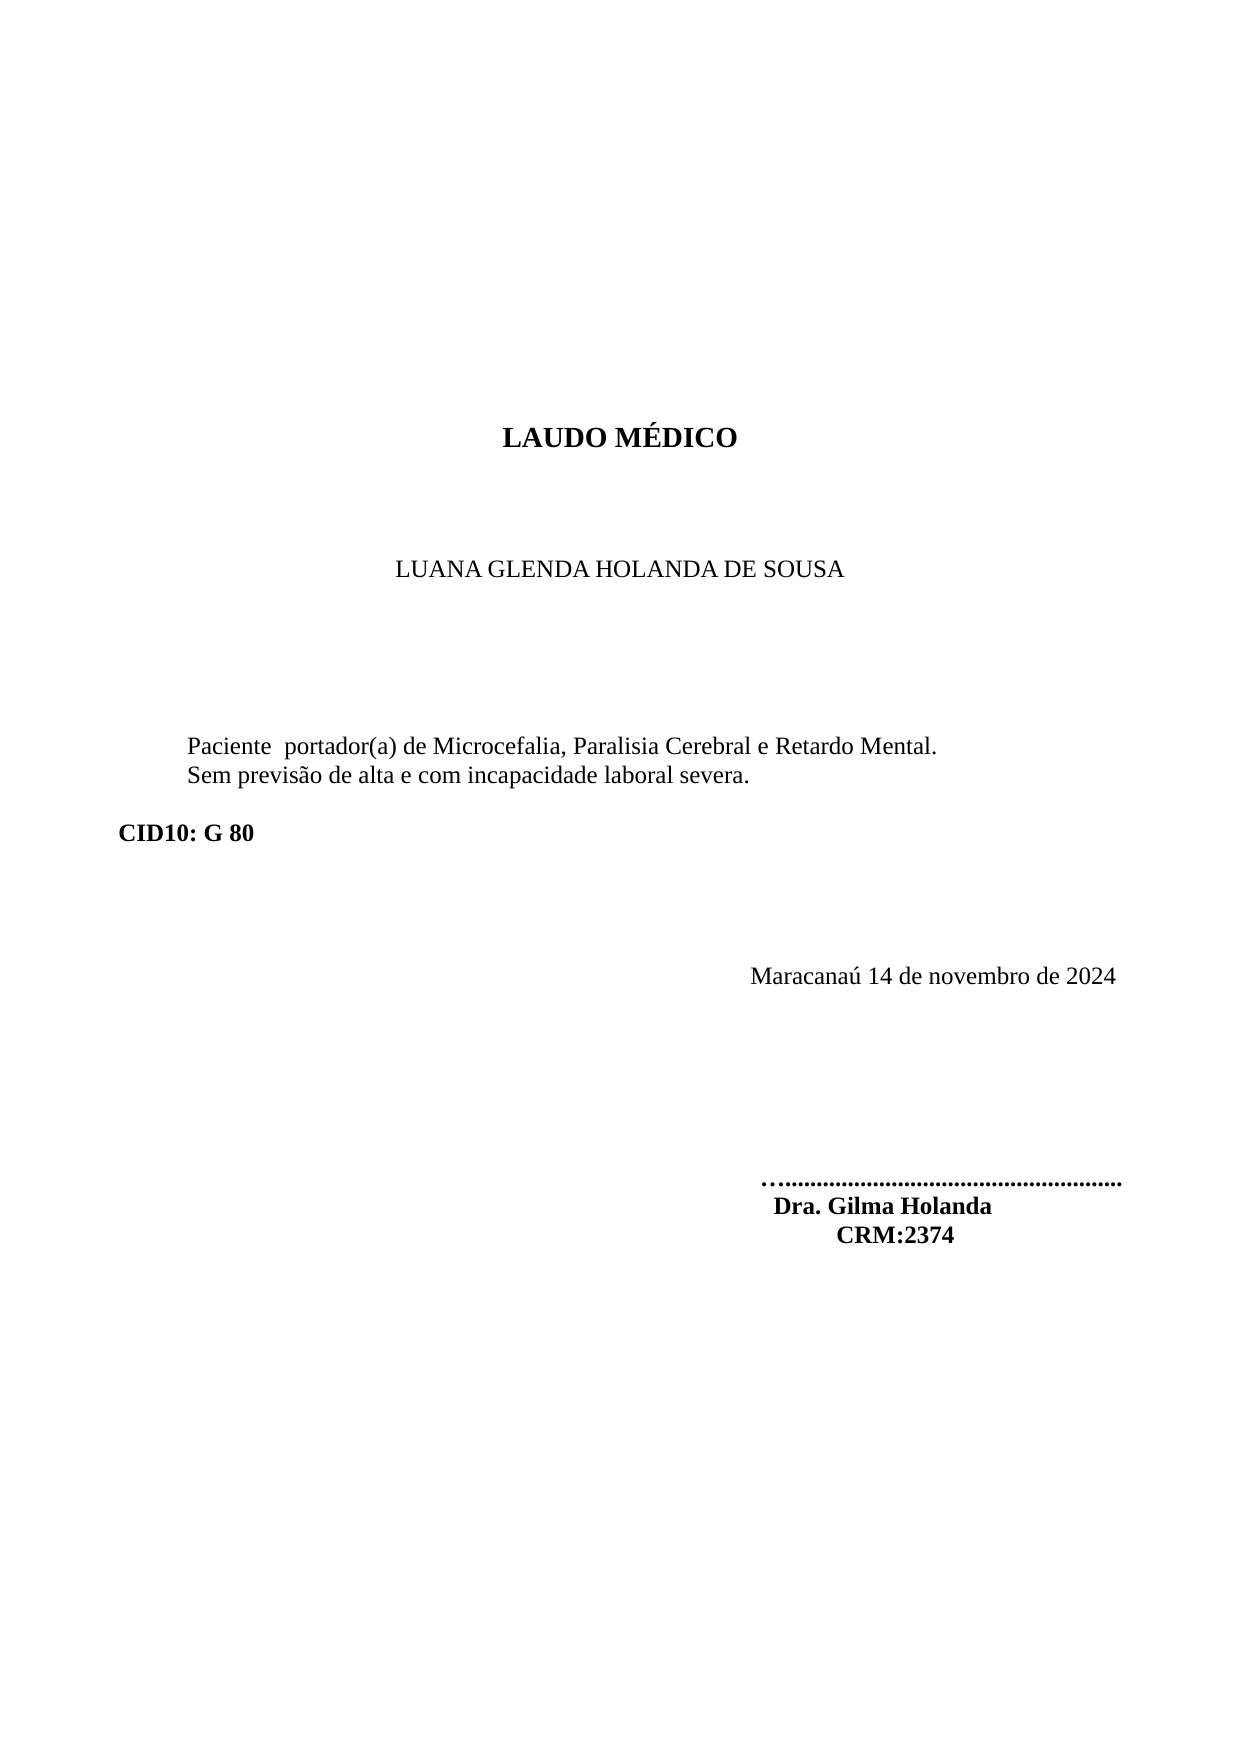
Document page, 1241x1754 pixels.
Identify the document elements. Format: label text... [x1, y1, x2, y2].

text CID10: G 80 [118, 818, 1122, 846]
text Sem previsão de alta e com incapacidade laboral severa. [118, 760, 1122, 789]
text Maracanaú 14 de novembro de 2024 [118, 961, 1122, 990]
text LUANA GLENDA HOLANDA DE SOUSA [118, 554, 1122, 583]
text LAUDO MÉDICO [118, 420, 1122, 453]
text Paciente portador(a) de Microcefalia, Paralisia Cerebral e Retardo Mental. [118, 731, 1122, 760]
text …...................................................... [118, 1163, 1122, 1191]
text CRM:2374 [118, 1220, 1122, 1249]
text Dra. Gilma Holanda [118, 1191, 1122, 1220]
